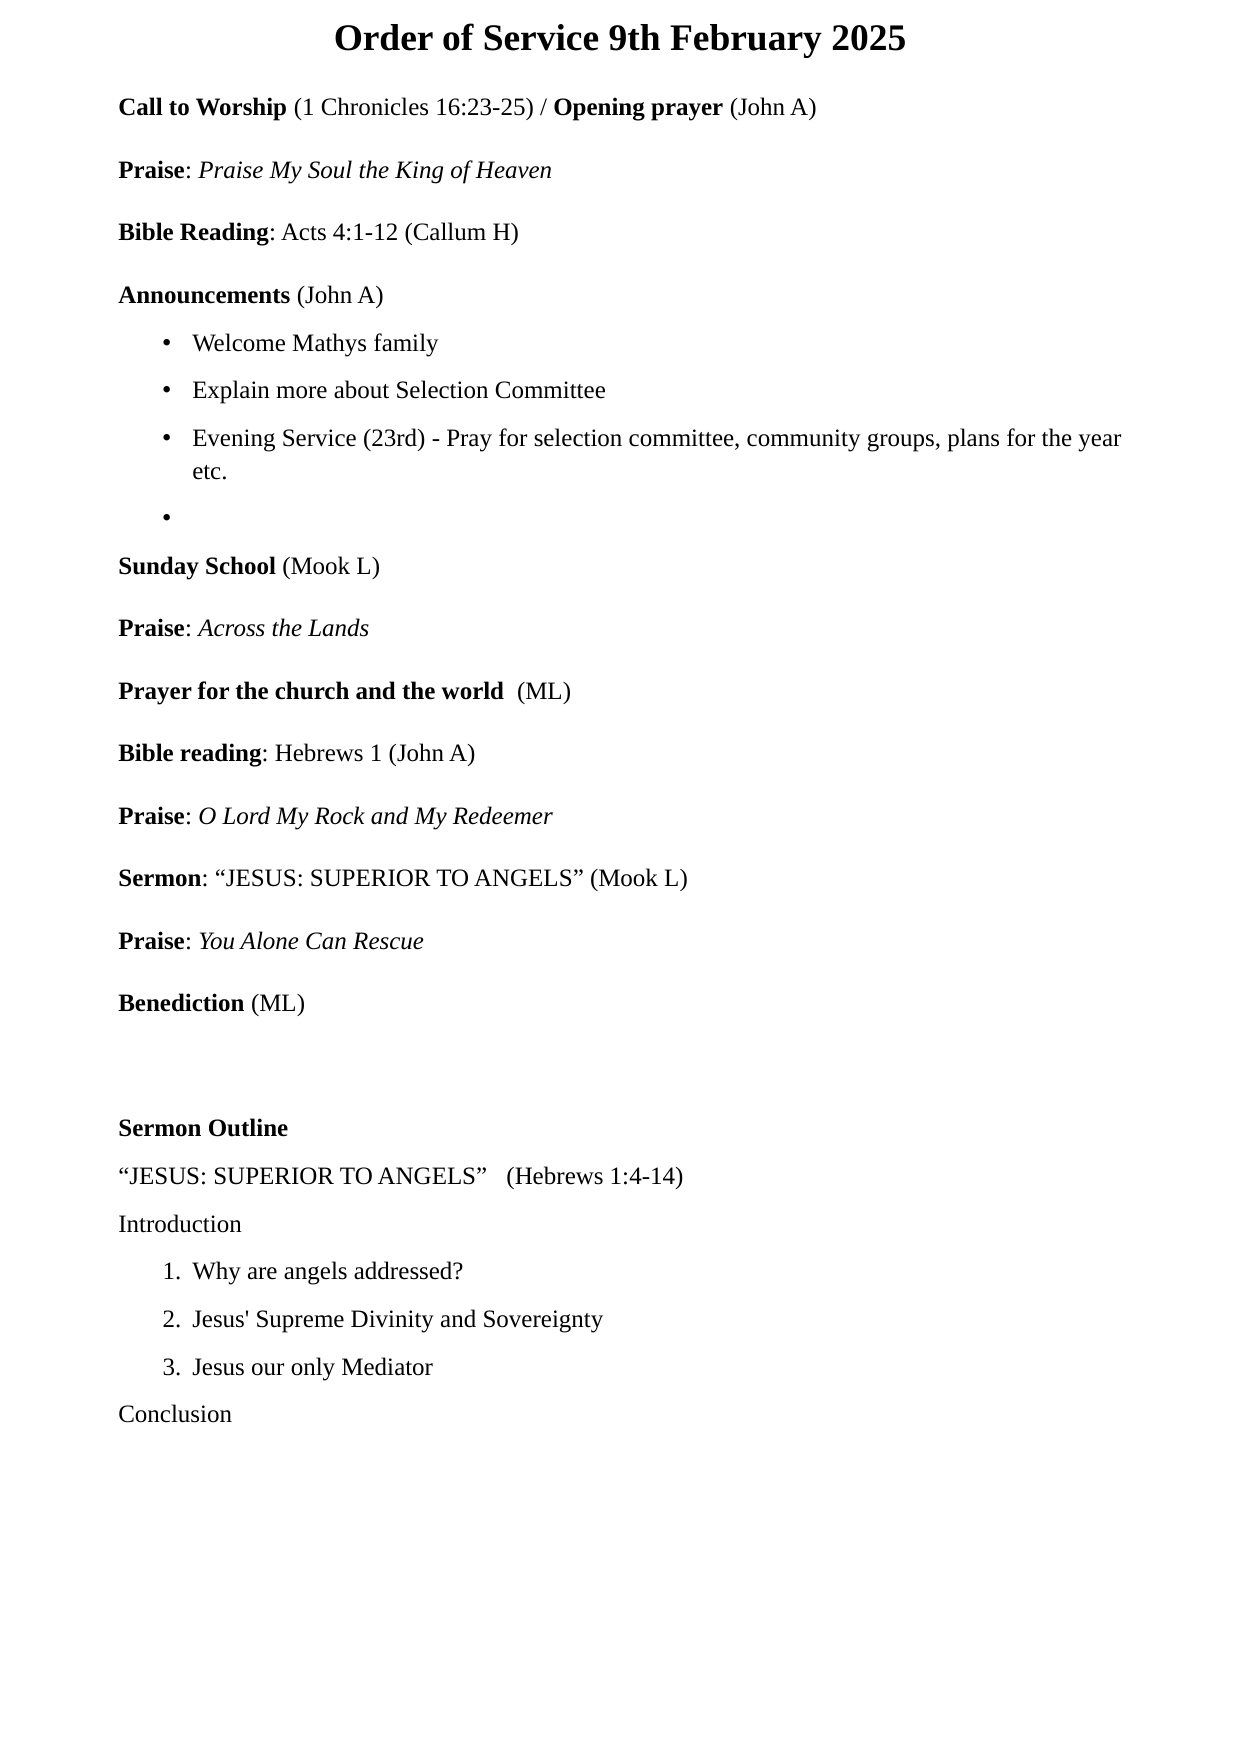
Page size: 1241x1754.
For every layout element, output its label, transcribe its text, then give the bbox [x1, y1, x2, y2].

list Evening Service (23rd) - Pray for selection committee, community groups, plans for the year etc. [162, 423, 1122, 484]
text Announcements (John A) [118, 280, 1122, 309]
text Sunday School (Mook L) [118, 551, 1122, 580]
list Why are angels addressed? [162, 1256, 1122, 1285]
text Bible Reading: Acts 4:1-12 (Callum H) [118, 217, 1122, 246]
text Conclusion [118, 1399, 1122, 1428]
text Prayer for the church and the world (ML) [118, 676, 1122, 705]
text Call to Worship ‭(1 Chronicles 16:23-25) / Opening prayer (John A) [118, 92, 1122, 121]
list Jesus our only Mediator [162, 1352, 1122, 1380]
text Praise: Praise My Soul the King of Heaven [118, 155, 1122, 184]
text Introduction [118, 1209, 1122, 1237]
list Explain more about Selection Committee [162, 375, 1122, 404]
text Benediction (ML) [118, 988, 1122, 1017]
list Jesus' Supreme Divinity and Sovereignty [162, 1304, 1122, 1333]
list Welcome Mathys family [162, 328, 1122, 356]
text “JESUS: SUPERIOR TO ANGELS” (Hebrews 1:4-14) [118, 1161, 1122, 1190]
text Bible reading: Hebrews 1 (John A) [118, 738, 1122, 767]
text Praise: Across the Lands [118, 613, 1122, 642]
text Praise: You Alone Can Rescue [118, 926, 1122, 955]
text Sermon Outline [118, 1113, 1122, 1142]
text Praise: O Lord My Rock and My Redeemer [118, 801, 1122, 830]
text Sermon: “JESUS: SUPERIOR TO ANGELS” (Mook L) [118, 863, 1122, 892]
